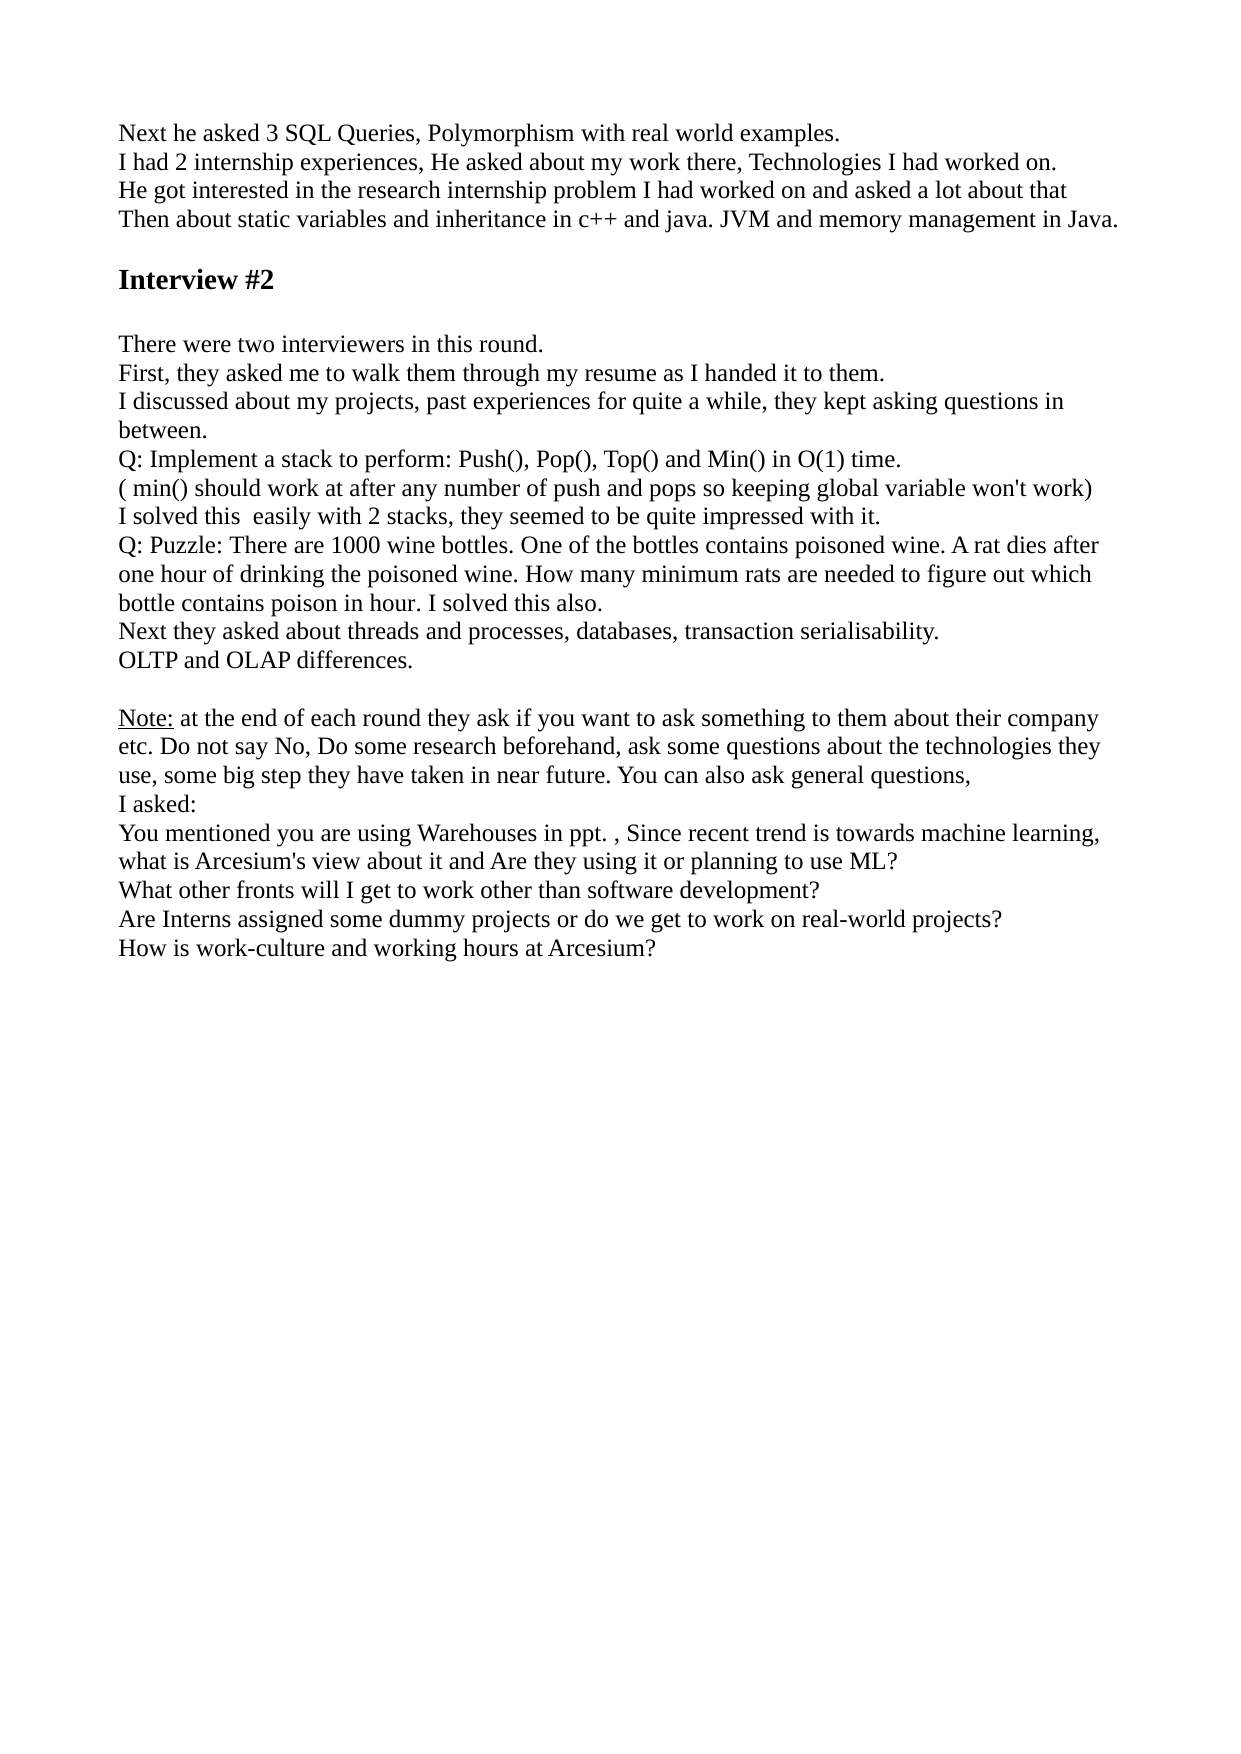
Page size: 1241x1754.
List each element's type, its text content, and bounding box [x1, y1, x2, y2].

text There were two interviewers in this round. [118, 329, 1122, 358]
text Q: Puzzle: There are 1000 wine bottles. One of the bottles contains poisoned wine. A rat dies after one hour of drinking the poisoned wine. How many minimum rats are needed to figure out which bottle contains poison in hour. I solved this also. [118, 530, 1122, 616]
text I solved this easily with 2 stacks, they seemed to be quite impressed with it. [118, 501, 1122, 530]
text OLTP and OLAP differences. [118, 645, 1122, 674]
text Next they asked about threads and processes, databases, transaction serialisability. [118, 616, 1122, 645]
text He got interested in the research internship problem I had worked on and asked a lot about that [118, 176, 1122, 204]
text You mentioned you are using Warehouses in ppt. , Since recent trend is towards machine learning, what is Arcesium's view about it and Are they using it or planning to use ML? [118, 818, 1122, 875]
text I discussed about my projects, past experiences for quite a while, they kept asking questions in between. [118, 386, 1122, 444]
text I asked: [118, 789, 1122, 818]
text Q: Implement a stack to perform: Push(), Pop(), Top() and Min() in O(1) time. [118, 444, 1122, 473]
text I had 2 internship experiences, He asked about my work there, Technologies I had worked on. [118, 147, 1122, 176]
text First, they asked me to walk them through my resume as I handed it to them. [118, 358, 1122, 386]
text What other fronts will I get to work other than software development? [118, 875, 1122, 904]
text Next he asked 3 SQL Queries, Polymorphism with real world examples. [118, 118, 1122, 147]
text Are Interns assigned some dummy projects or do we get to work on real-world projects? [118, 904, 1122, 933]
text Interview #2 [118, 262, 1122, 295]
text ( min() should work at after any number of push and pops so keeping global variable won't work) [118, 473, 1122, 501]
text Then about static variables and inheritance in c++ and java. JVM and memory management in Java. [118, 204, 1122, 233]
text How is work-culture and working hours at Arcesium? [118, 933, 1122, 961]
text Note: at the end of each round they ask if you want to ask something to them about their company etc. Do not say No, Do some research beforehand, ask some questions about the technologies they use, some big step they have taken in near future. You can also ask general questions, [118, 703, 1122, 789]
